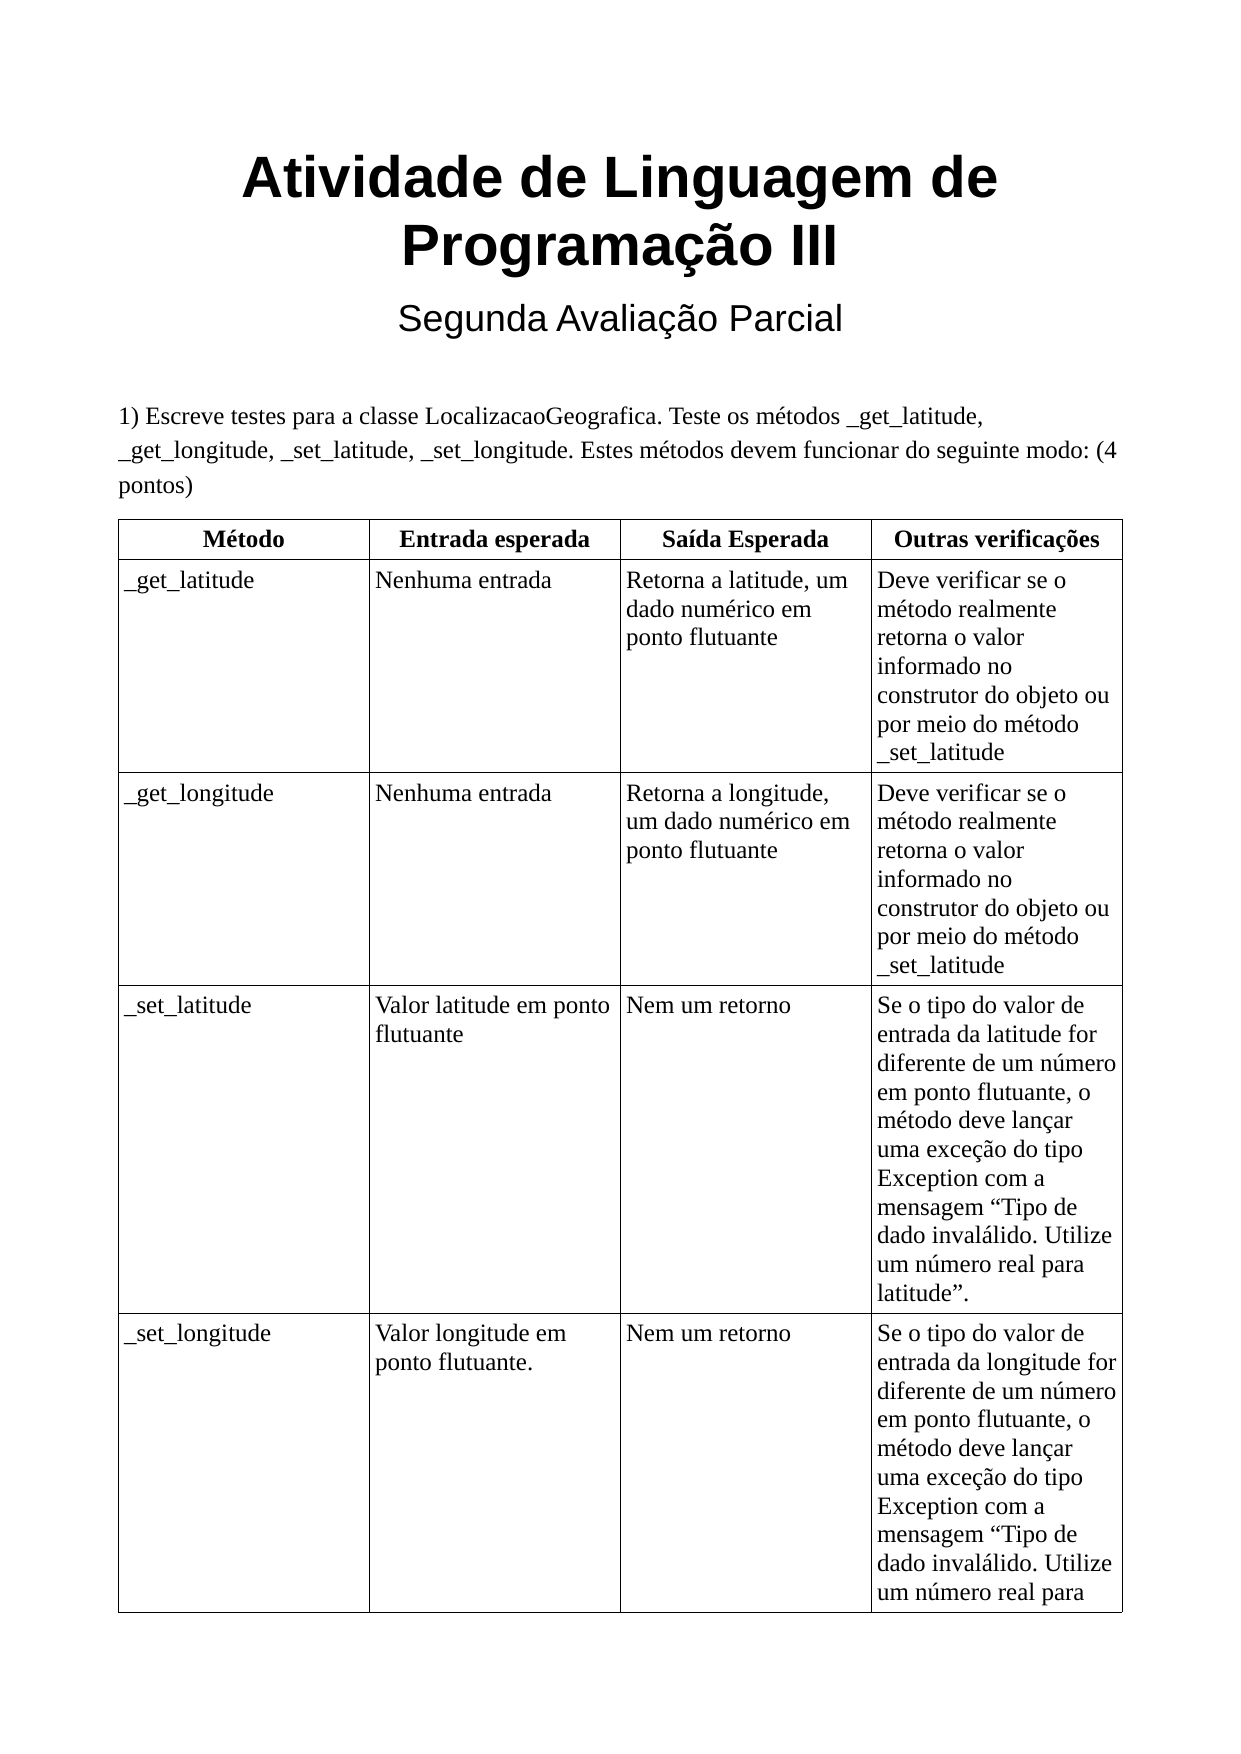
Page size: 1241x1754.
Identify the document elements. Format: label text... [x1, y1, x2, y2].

table_cell Retorna a longitude, um dado numérico em ponto flutuante [621, 773, 871, 985]
table_cell Nem um retorno [621, 1314, 871, 1612]
table_cell Retorna a latitude, um dado numérico em ponto flutuante [621, 560, 871, 772]
table_cell Nenhuma entrada [370, 560, 620, 772]
title Atividade de Linguagem de Programação III [118, 143, 1122, 277]
text 1) Escreve testes para a classe LocalizacaoGeografica. Teste os métodos _get_latitude, _get_longitude, _set_latitude, _set_longitude. Estes métodos devem funcionar do seguinte modo: (4 pontos) [118, 401, 1122, 498]
table_cell Nem um retorno [621, 986, 871, 1312]
table_cell _get_longitude [119, 773, 369, 985]
table_cell Se o tipo do valor de entrada da longitude for diferente de um número em ponto flutuante, o método deve lançar uma exceção do tipo Exception com a mensagem “Tipo de dado invalálido. Utilize um número real para [872, 1314, 1122, 1612]
table_cell _set_latitude [119, 986, 369, 1312]
table_cell Se o tipo do valor de entrada da latitude for diferente de um número em ponto flutuante, o método deve lançar uma exceção do tipo Exception com a mensagem “Tipo de dado invalálido. Utilize um número real para latitude”. [872, 986, 1122, 1312]
table_header Método [119, 520, 369, 559]
table_header Saída Esperada [621, 520, 871, 559]
table_header Outras verificações [872, 520, 1122, 559]
table_header Entrada esperada [370, 520, 620, 559]
table_cell Nenhuma entrada [370, 773, 620, 985]
table_cell _set_longitude [119, 1314, 369, 1612]
table_cell Deve verificar se o método realmente retorna o valor informado no construtor do objeto ou por meio do método _set_latitude [872, 773, 1122, 985]
table_cell Valor latitude em ponto flutuante [370, 986, 620, 1312]
table_cell _get_latitude [119, 560, 369, 772]
table_cell Valor longitude em ponto flutuante. [370, 1314, 620, 1612]
table_cell Deve verificar se o método realmente retorna o valor informado no construtor do objeto ou por meio do método _set_latitude [872, 560, 1122, 772]
subtitle Segunda Avaliação Parcial [118, 296, 1122, 339]
